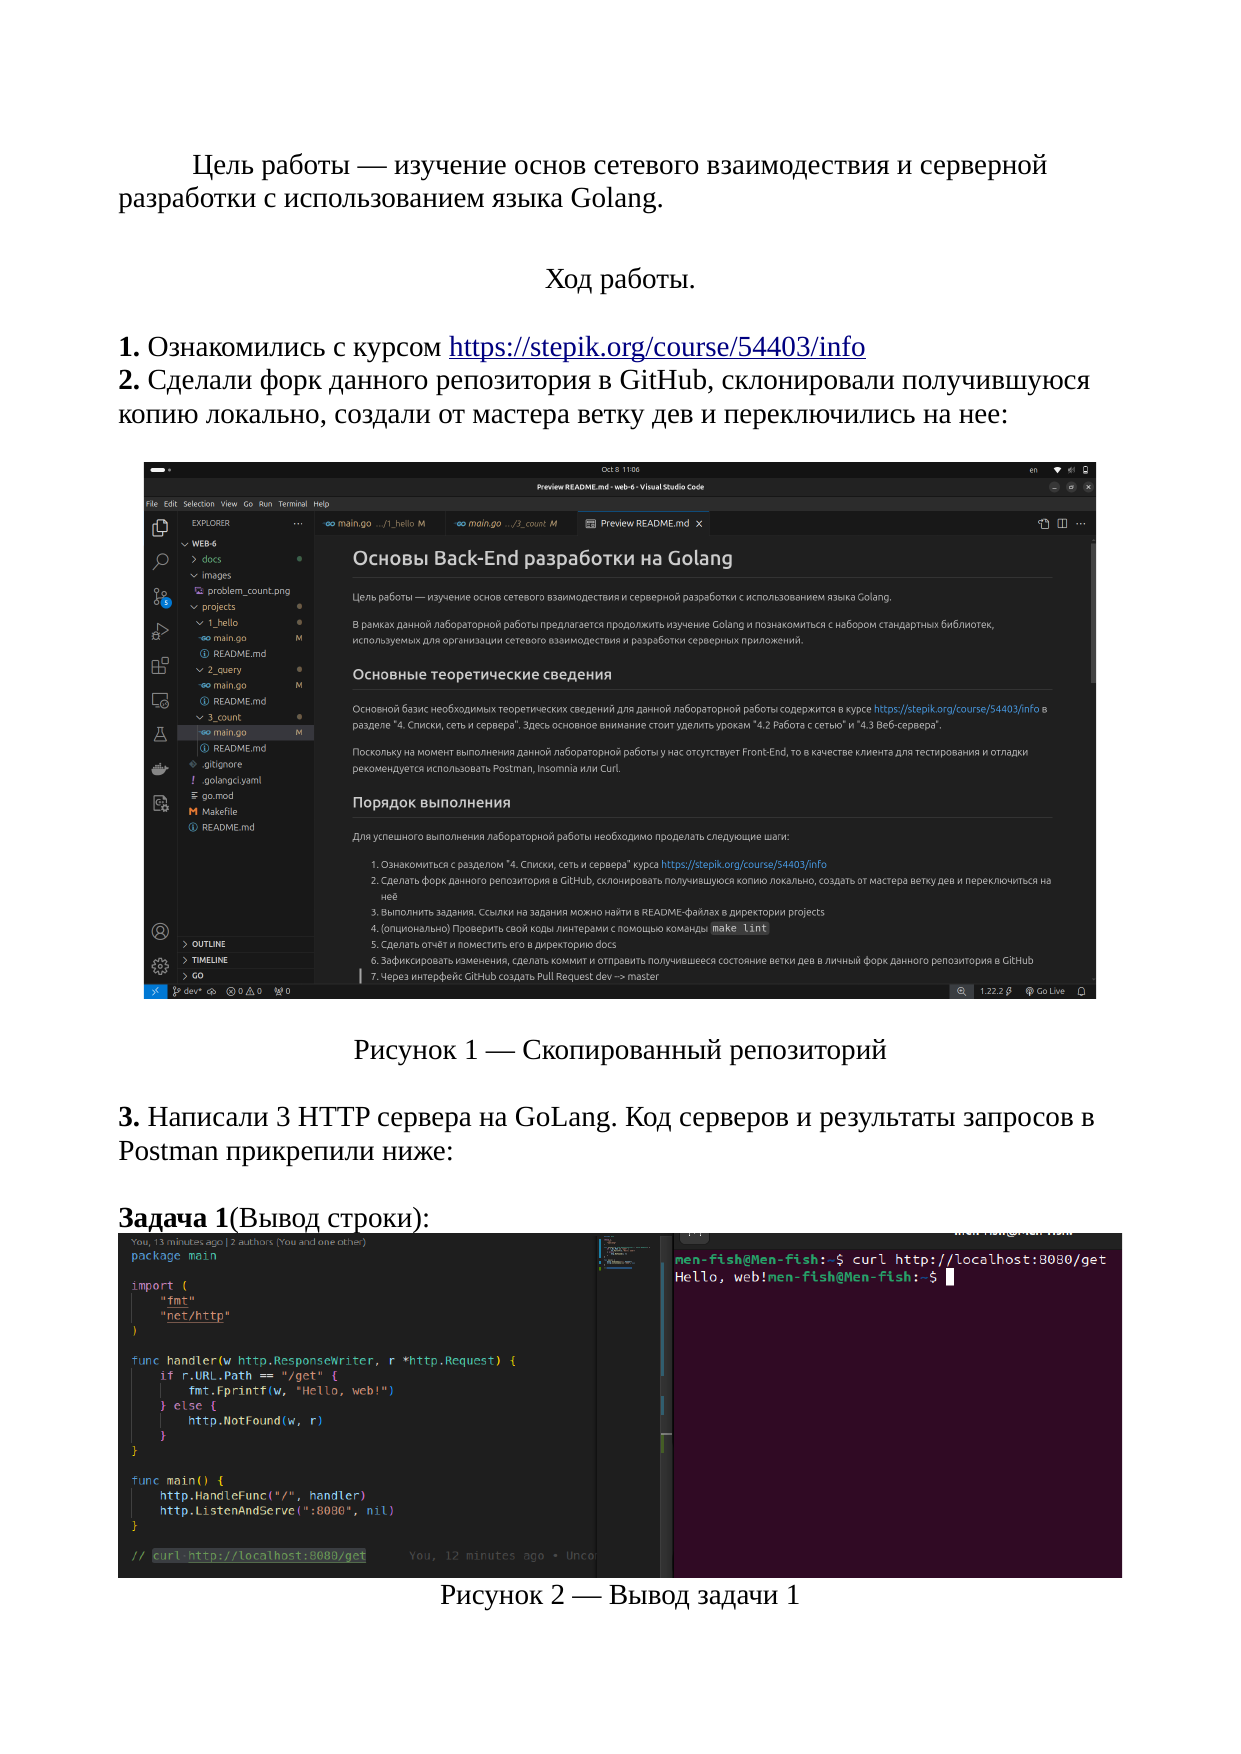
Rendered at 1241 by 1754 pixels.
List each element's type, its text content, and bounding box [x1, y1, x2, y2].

text Цель работы — изучение основ сетевого взаимодествия и серверной разработки с использованием языка Golang. [118, 147, 1122, 214]
text Задача 1(Вывод строки): [118, 1200, 1122, 1233]
picture [143, 462, 1097, 999]
text 3. Написали 3 HTTP сервера на GoLang. Код серверов и результаты запросов в Postman прикрепили ниже: [118, 1099, 1122, 1166]
text Рисунок 2 — Вывод задачи 1 [118, 1578, 1122, 1611]
picture [118, 1233, 1123, 1578]
text Рисунок 1 — Скопированный репозиторий [118, 1032, 1122, 1066]
text 2. Сделали форк данного репозитория в GitHub, склонировали получившуюся копию локально, создали от мастера ветку дев и переключились на нее: [118, 362, 1122, 429]
text 1. Ознакомились с курсом https://stepik.org/course/54403/info [118, 329, 1122, 362]
text Ход работы. [118, 262, 1122, 295]
